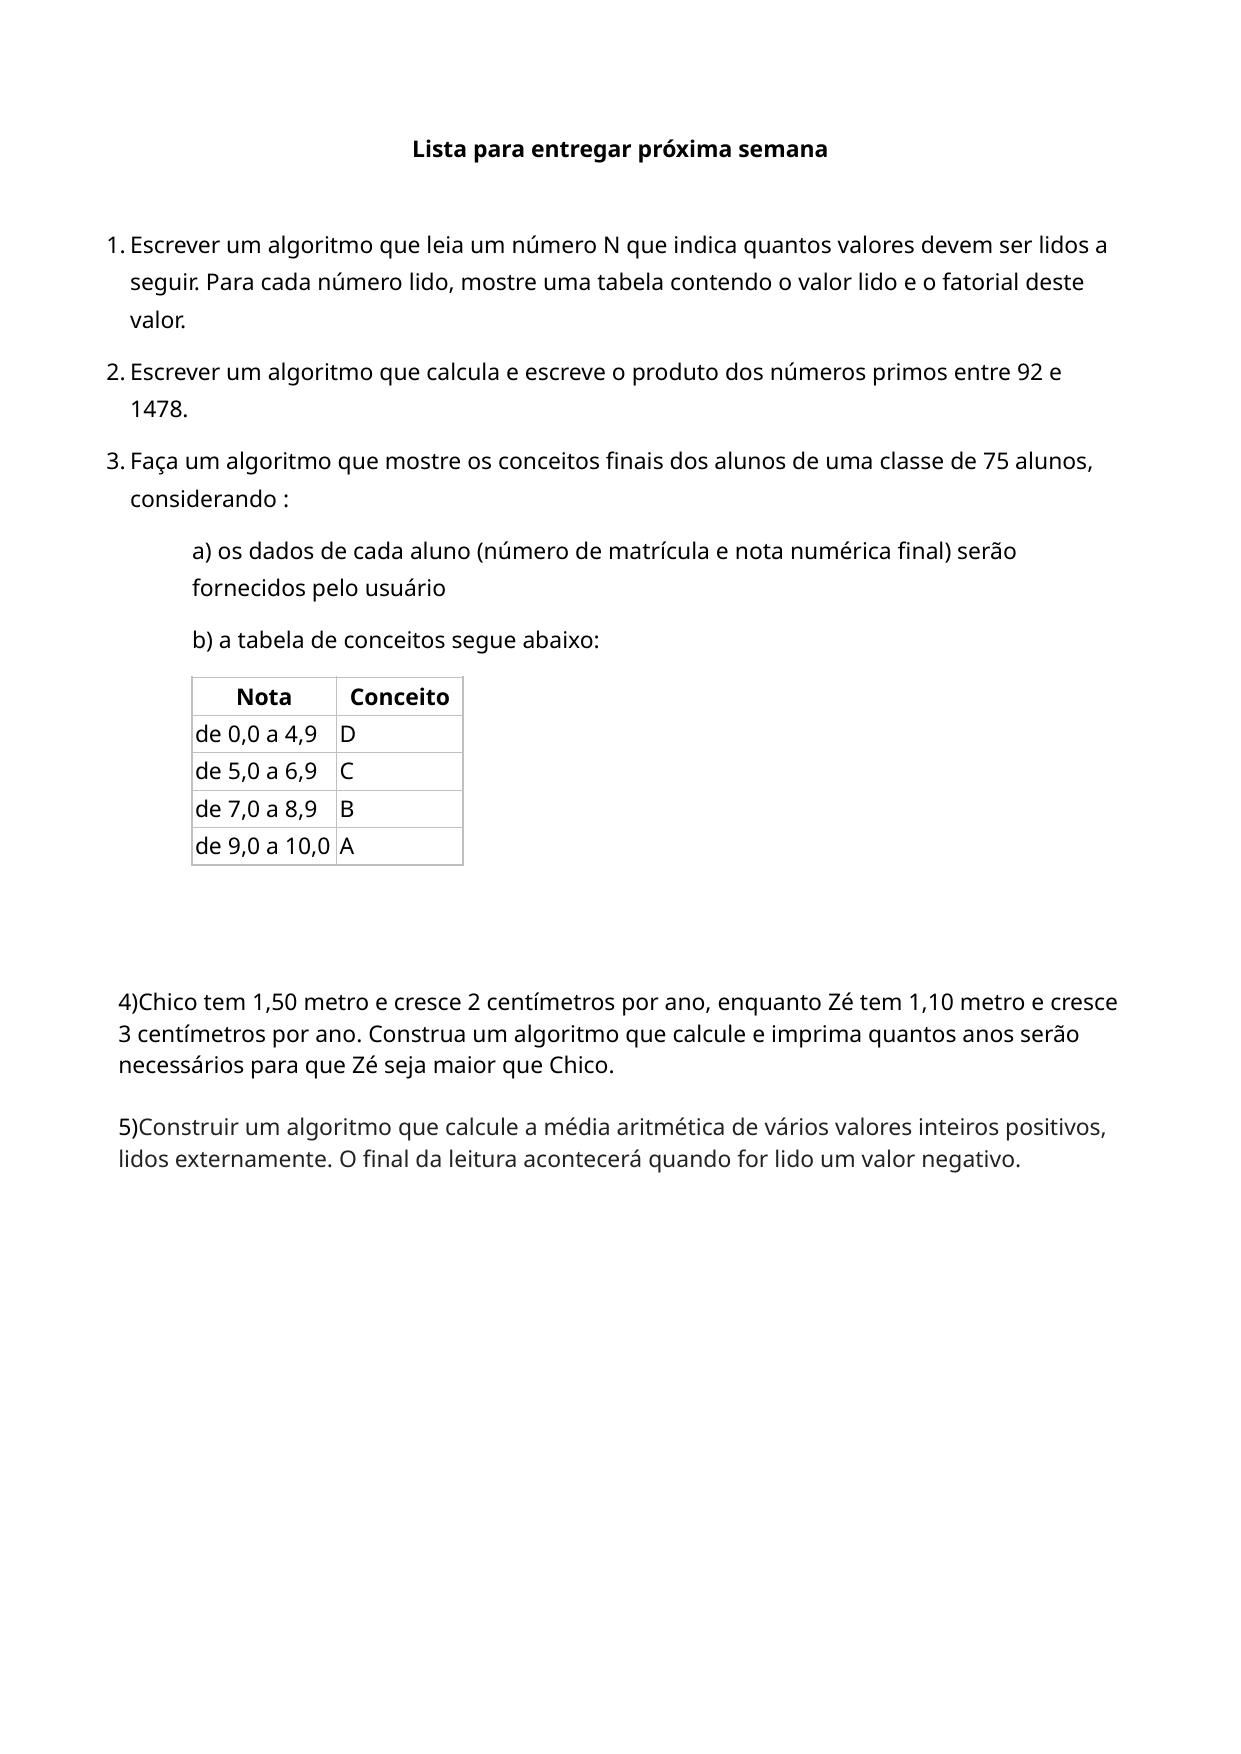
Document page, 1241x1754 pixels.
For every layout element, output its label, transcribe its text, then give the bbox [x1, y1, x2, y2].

list Faça um algoritmo que mostre os conceitos finais dos alunos de uma classe de 75 alunos, considerando : [106, 445, 1122, 514]
subtitle Lista para entregar próxima semana [118, 133, 1122, 164]
table_cell de 9,0 a 10,0 [193, 828, 336, 864]
text 5)Construir um algoritmo que calcule a média aritmética de vários valores inteiros positivos, lidos externamente. O final da leitura acontecerá quando for lido um valor negativo. [118, 1111, 1122, 1174]
table_header Conceito [337, 678, 462, 715]
list a) os dados de cada aluno (número de matrícula e nota numérica final) serão fornecidos pelo usuário [118, 535, 1122, 603]
list Escrever um algoritmo que calcula e escreve o produto dos números primos entre 92 e 1478. [106, 356, 1122, 424]
table_cell de 5,0 a 6,9 [193, 753, 336, 789]
table_cell A [337, 828, 462, 864]
table_header Nota [193, 678, 336, 715]
table_cell de 0,0 a 4,9 [193, 716, 336, 752]
table_cell de 7,0 a 8,9 [193, 791, 336, 827]
table_cell C [337, 753, 462, 789]
list Escrever um algoritmo que leia um número N que indica quantos valores devem ser lidos a seguir. Para cada número lido, mostre uma tabela contendo o valor lido e o fatorial deste valor. [106, 228, 1122, 335]
list b) a tabela de conceitos segue abaixo: [118, 624, 1122, 656]
table_cell D [337, 716, 462, 752]
table_cell B [337, 791, 462, 827]
text 4)Chico tem 1,50 metro e cresce 2 centímetros por ano, enquanto Zé tem 1,10 metro e cresce 3 centímetros por ano. Construa um algoritmo que calcule e imprima quantos anos serão necessários para que Zé seja maior que Chico. [118, 986, 1122, 1080]
